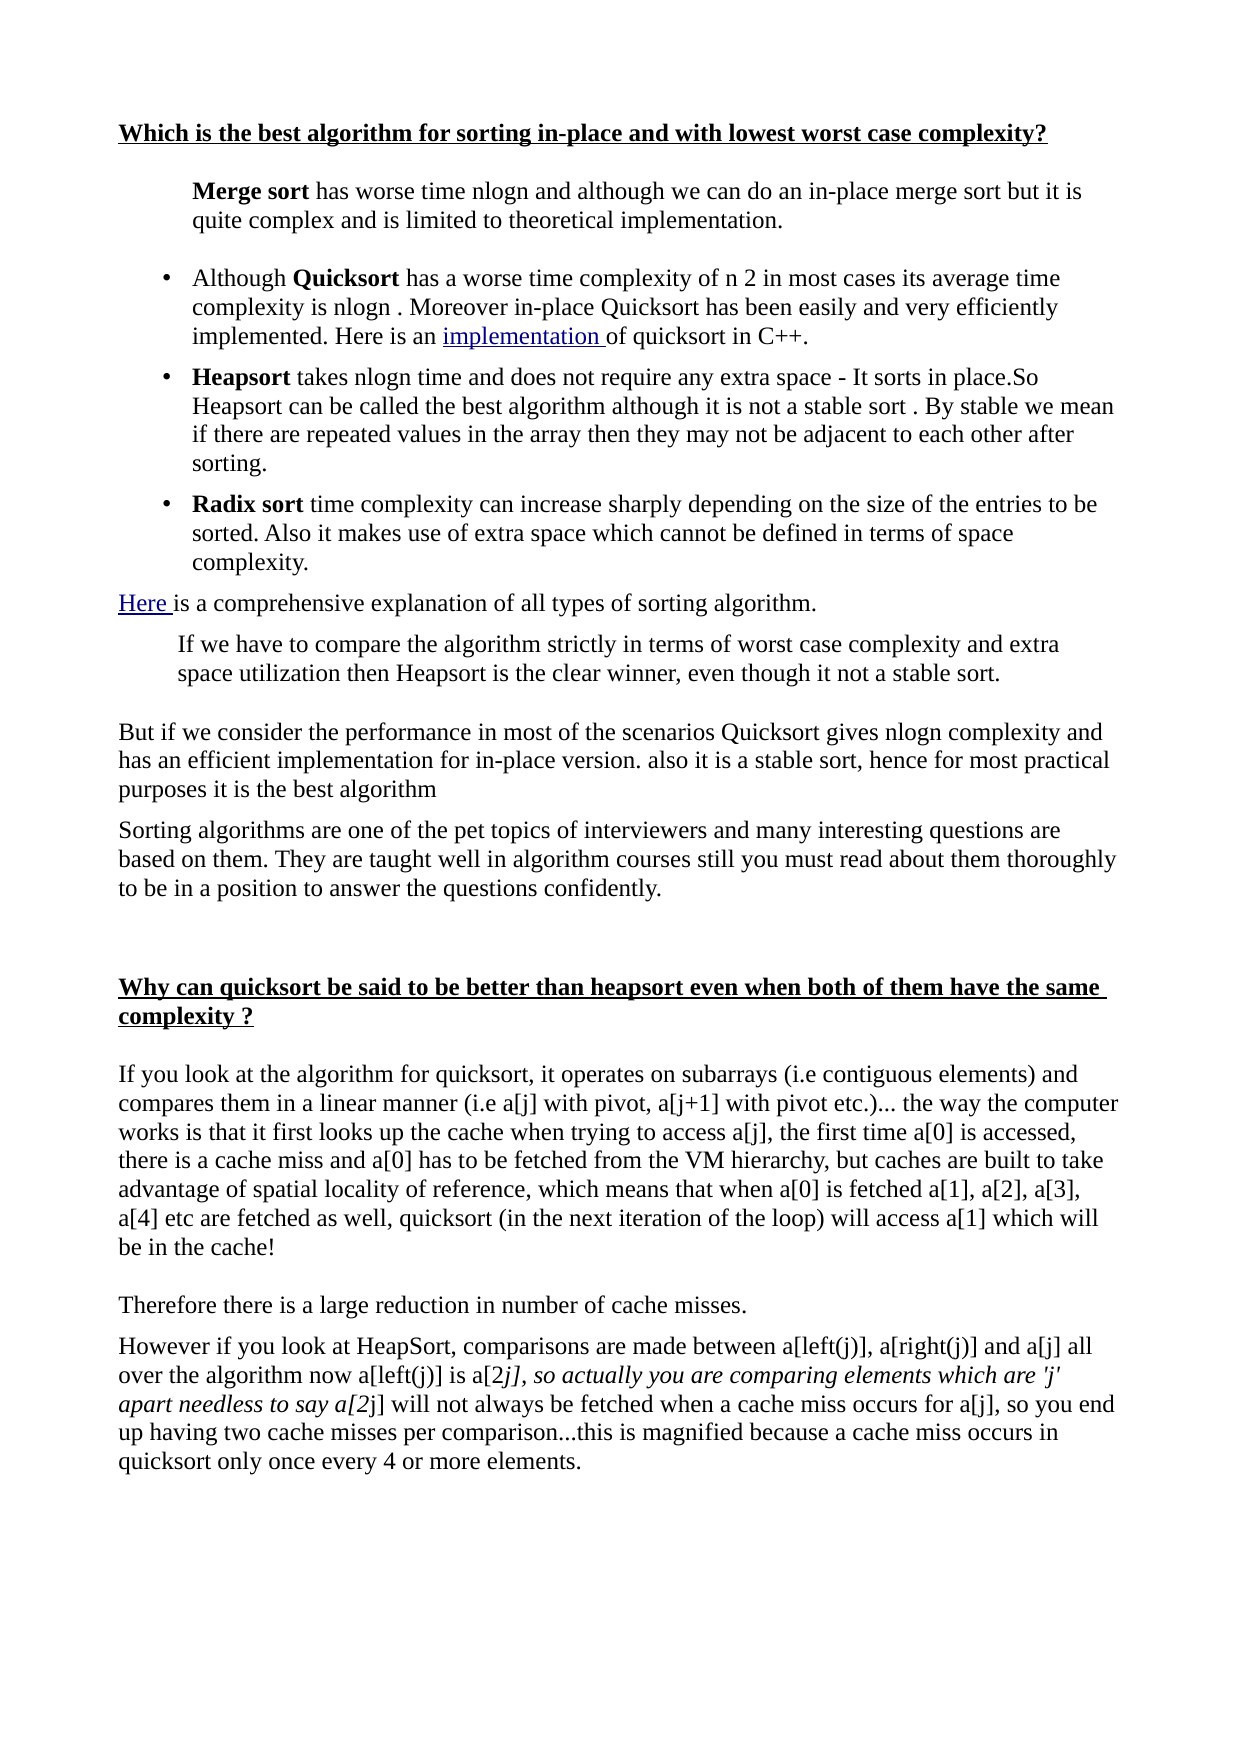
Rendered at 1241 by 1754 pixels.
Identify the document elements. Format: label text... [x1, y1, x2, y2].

list Heapsort takes nlogn time and does not require any extra space - It sorts in place.So Heapsort can be called the best algorithm although it is not a stable sort . By stable we mean if there are repeated values in the array then they may not be adjacent to each other after sorting. [162, 362, 1122, 477]
list Radix sort time complexity can increase sharply depending on the size of the entries to be sorted. Also it makes use of extra space which cannot be defined in terms of space complexity. [162, 489, 1122, 576]
text Sorting algorithms are one of the pet topics of interviewers and many interesting questions are based on them. They are taught well in algorithm courses still you must read about them thoroughly to be in a position to answer the questions confidently. [118, 815, 1122, 902]
text Merge sort has worse time nlogn and although we can do an in-place merge sort but it is quite complex and is limited to theoretical implementation. [118, 176, 1122, 234]
text If we have to compare the algorithm strictly in terms of worst case complexity and extra space utilization then Heapsort is the clear winner, even though it not a stable sort. [177, 629, 1063, 687]
text But if we consider the performance in most of the scenarios Quicksort gives nlogn complexity and has an efficient implementation for in-place version. also it is a stable sort, hence for most practical purposes it is the best algorithm [118, 717, 1122, 803]
text If you look at the algorithm for quicksort, it operates on subarrays (i.e contiguous elements) and compares them in a linear manner (i.e a[j] with pivot, a[j+1] with pivot etc.)... the way the computer works is that it first looks up the cache when trying to access a[j], the first time a[0] is accessed, there is a cache miss and a[0] has to be fetched from the VM hierarchy, but caches are built to take advantage of spatial locality of reference, which means that when a[0] is fetched a[1], a[2], a[3], a[4] etc are fetched as well, quicksort (in the next iteration of the loop) will access a[1] which will be in the cache! [118, 1059, 1122, 1261]
text Which is the best algorithm for sorting in-place and with lowest worst case complexity? [118, 118, 1122, 147]
text Therefore there is a large reduction in number of cache misses. [118, 1290, 1122, 1319]
text Here is a comprehensive explanation of all types of sorting algorithm. [118, 588, 1122, 617]
list Although Quicksort has a worse time complexity of n 2 in most cases its average time complexity is nlogn . Moreover in-place Quicksort has been easily and very efficiently implemented. Here is an implementation of quicksort in C++. [162, 263, 1122, 349]
text Why can quicksort be said to be better than heapsort even when both of them have the same complexity ? [118, 972, 1122, 1030]
text However if you look at HeapSort, comparisons are made between a[left(j)], a[right(j)] and a[j] all over the algorithm now a[left(j)] is a[2j], so actually you are comparing elements which are 'j' apart needless to say a[2j] will not always be fetched when a cache miss occurs for a[j], so you end up having two cache misses per comparison...this is magnified because a cache miss occurs in quicksort only once every 4 or more elements. [118, 1331, 1122, 1475]
